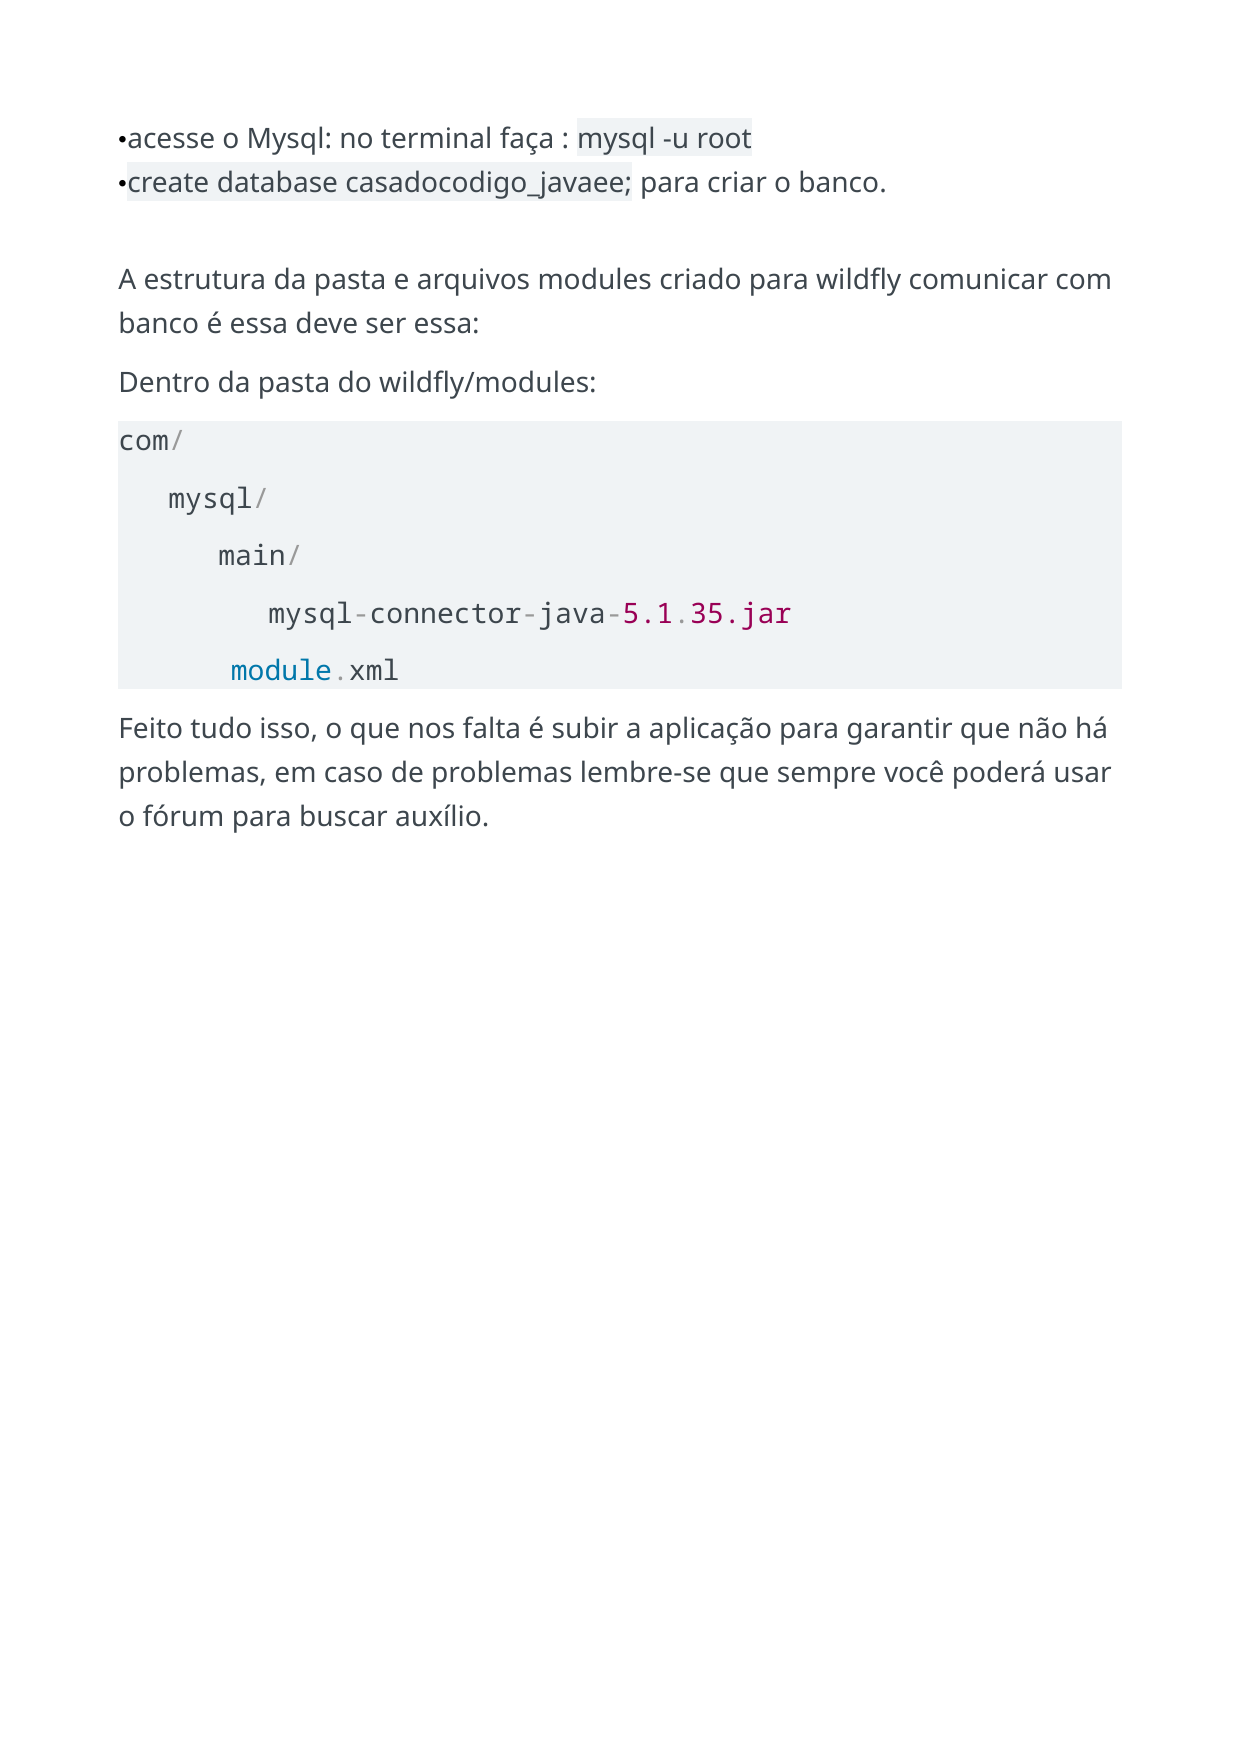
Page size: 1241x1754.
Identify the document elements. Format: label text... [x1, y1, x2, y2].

list create database casadocodigo_javaee; para criar o banco. [118, 162, 1122, 201]
list acesse o Mysql: no terminal faça : mysql -u root [118, 118, 1122, 156]
text mysql/ [118, 478, 1122, 516]
text module.xml [118, 651, 1122, 689]
text main/ [118, 536, 1122, 574]
text A estrutura da pasta e arquivos modules criado para wildfly comunicar com banco é essa deve ser essa: [118, 259, 1122, 342]
text Feito tudo isso, o que nos falta é subir a aplicação para garantir que não há problemas, em caso de problemas lembre-se que sempre você poderá usar o fórum para buscar auxílio. [118, 708, 1122, 834]
text com/ [118, 421, 1122, 459]
text Dentro da pasta do wildfly/modules: [118, 362, 1122, 400]
text mysql-connector-java-5.1.35.jar [118, 593, 1122, 631]
